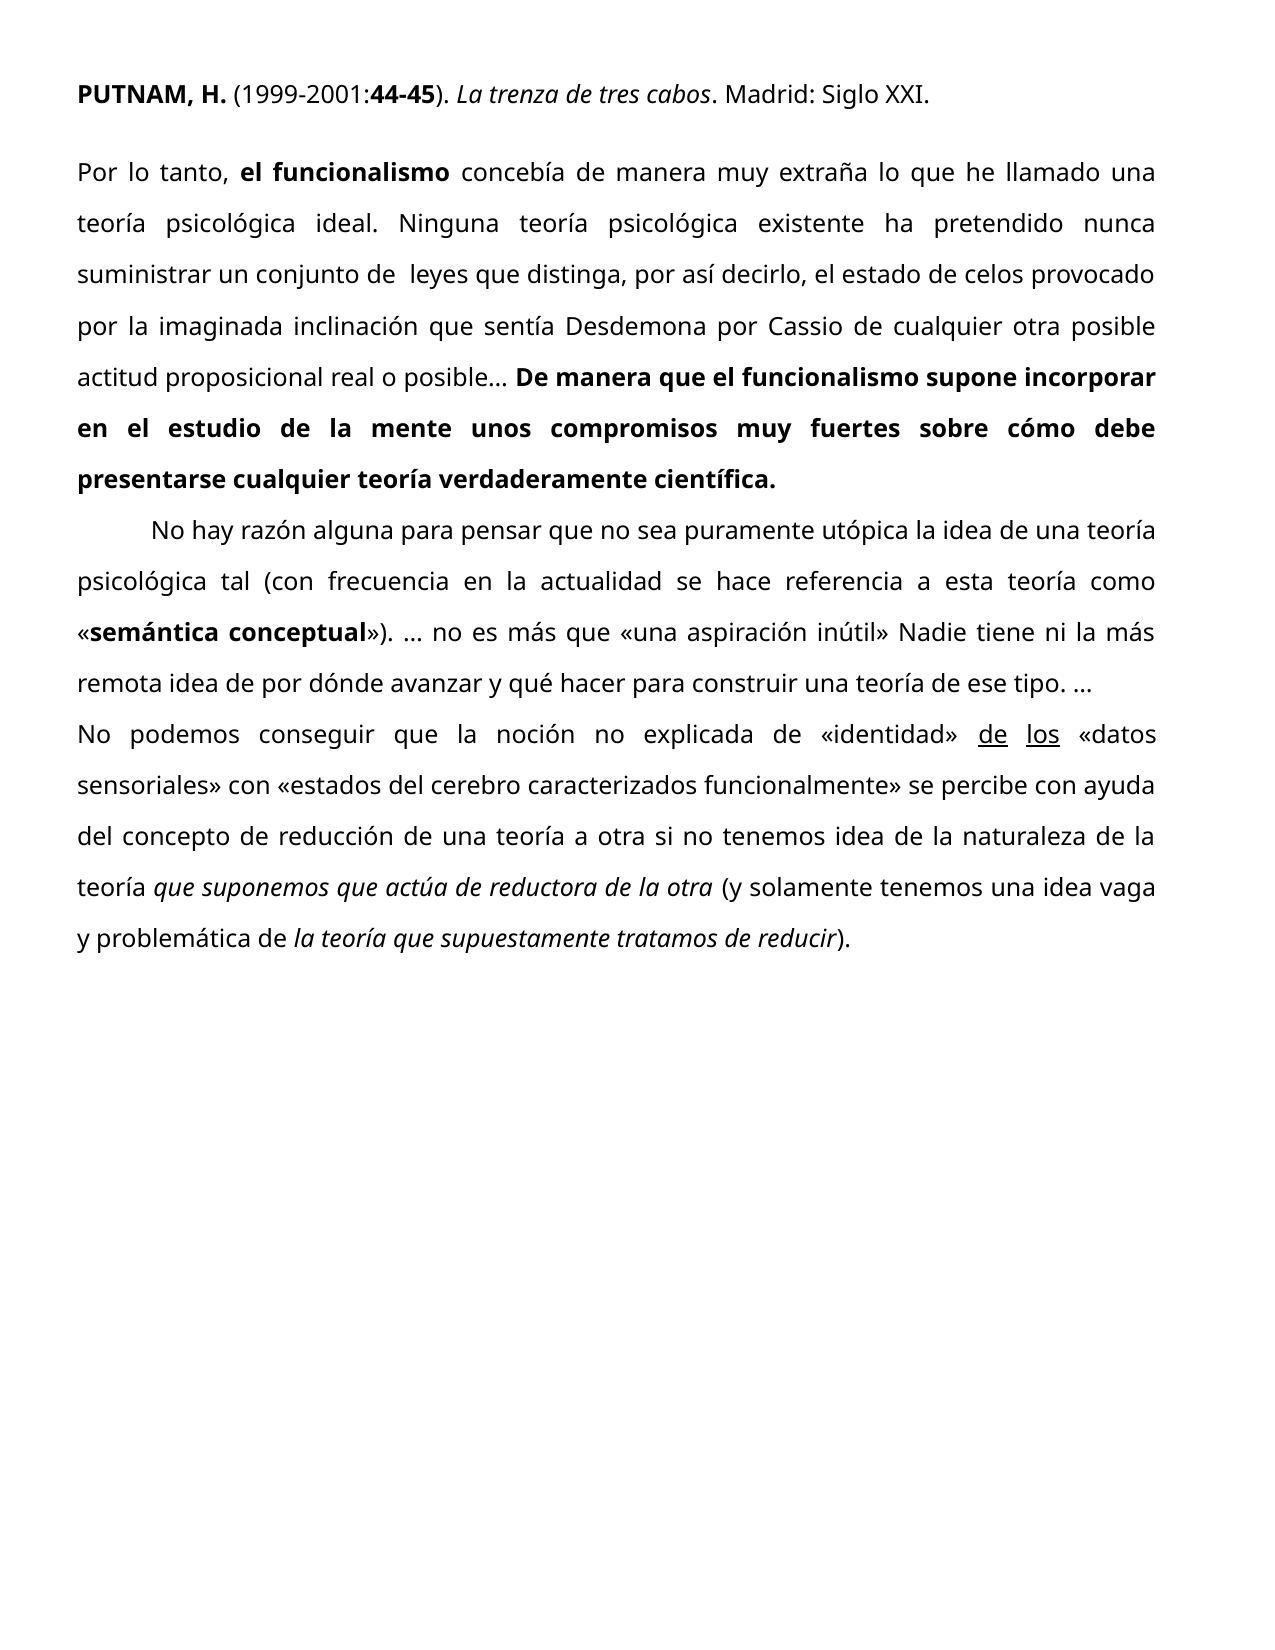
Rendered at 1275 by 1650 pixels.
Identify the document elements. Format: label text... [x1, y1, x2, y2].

text PUTNAM, H. (1999-2001:44-45). La trenza de tres cabos. Madrid: Siglo XXI. [77, 77, 1157, 111]
text No podemos conseguir que la noción no explicada de «identidad» de los «datos sensoriales» con «estados del cerebro caracterizados funcionalmente» se percibe con ayuda del concepto de reducción de una teoría a otra si no tenemos idea de la naturaleza de la teoría que suponemos que actúa de reductora de la otra (y solamente tenemos una idea vaga y problemática de la teoría que supuestamente tratamos de reducir). [77, 717, 1157, 955]
text Por lo tanto, el funcionalismo concebía de manera muy extraña lo que he llamado una teoría psicológica ideal. Ninguna teoría psicológica existente ha pretendido nunca suministrar un conjunto de leyes que distinga, por así decirlo, el estado de celos provocado por la imaginada inclinación que sentía Desdemona por Cassio de cualquier otra posible actitud proposicional real o posible… De manera que el funcionalismo supone incorporar en el estudio de la mente unos compromisos muy fuertes sobre cómo debe presentarse cualquier teoría verdaderamente científica. [77, 155, 1157, 495]
text No hay razón alguna para pensar que no sea puramente utópica la idea de una teoría psicológica tal (con frecuencia en la actualidad se hace referencia a esta teoría como «semántica conceptual»). … no es más que «una aspiración inútil» Nadie tiene ni la más remota idea de por dónde avanzar y qué hacer para construir una teoría de ese tipo. … [77, 512, 1157, 699]
